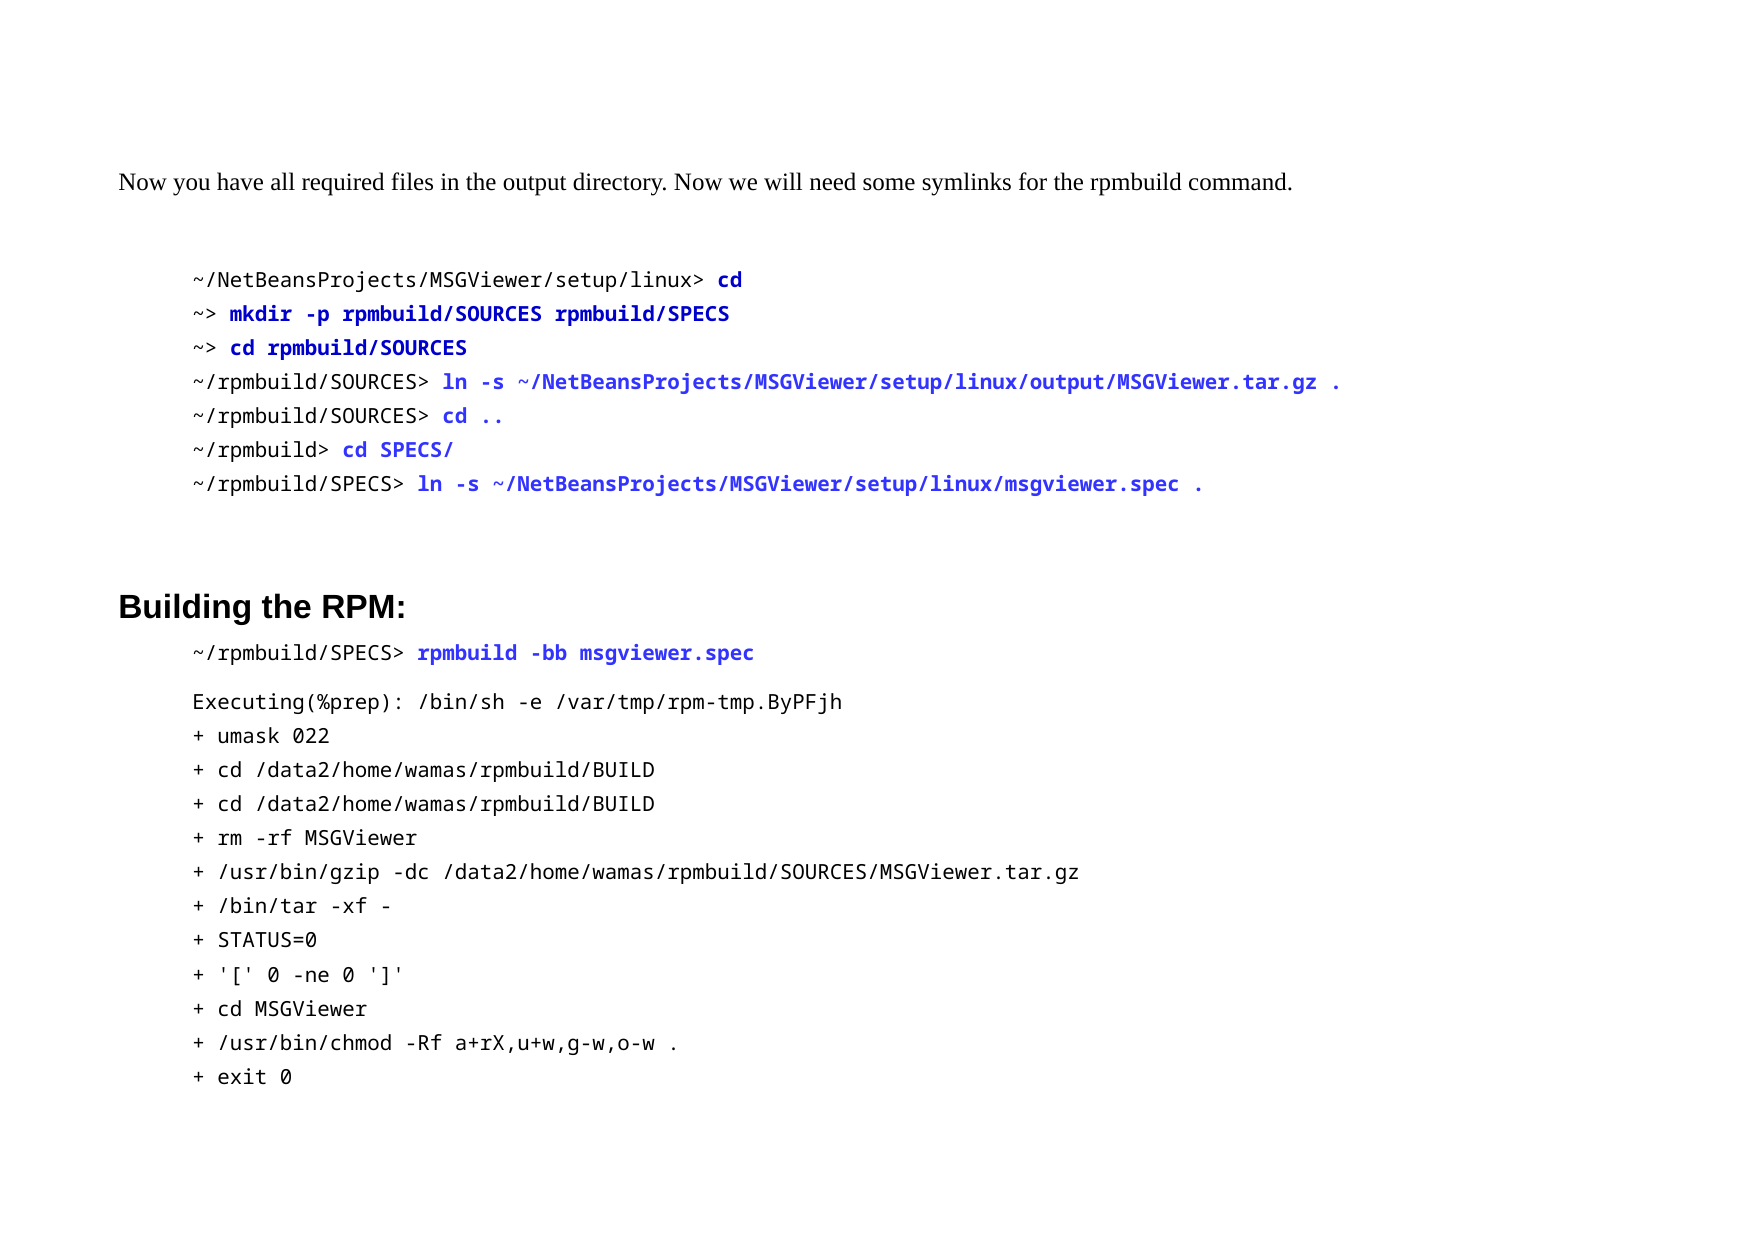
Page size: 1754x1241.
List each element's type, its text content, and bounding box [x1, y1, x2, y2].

text Now you have all required files in the output directory. Now we will need some symlinks for the rpmbuild command. [118, 167, 1636, 196]
subtitle Building the RPM: [118, 587, 1636, 626]
text ~/rpmbuild/SPECS> rpmbuild -bb msgviewer.spec [192, 638, 1636, 667]
text ~/NetBeansProjects/MSGViewer/setup/linux> cd ~> mkdir -p rpmbuild/SOURCES rpmbuild/SPECS ~> cd rpmbuild/SOURCES ~/rpmbuild/SOURCES> ln -s ~/NetBeansProjects/MSGViewer/setup/linux/output/MSGViewer.tar.gz . ~/rpmbuild/SOURCES> cd .. ~/rpmbuild> cd SPECS/ ~/rpmbuild/SPECS> ln -s ~/NetBeansProjects/MSGViewer/setup/linux/msgviewer.spec . [192, 265, 1636, 498]
text Executing(%prep): /bin/sh -e /var/tmp/rpm-tmp.ByPFjh + umask 022 + cd /data2/home/wamas/rpmbuild/BUILD + cd /data2/home/wamas/rpmbuild/BUILD + rm -rf MSGViewer + /usr/bin/gzip -dc /data2/home/wamas/rpmbuild/SOURCES/MSGViewer.tar.gz + /bin/tar -xf - + STATUS=0 + '[' 0 -ne 0 ']' + cd MSGViewer + /usr/bin/chmod -Rf a+rX,u+w,g-w,o-w . + exit 0 [192, 687, 1636, 1090]
